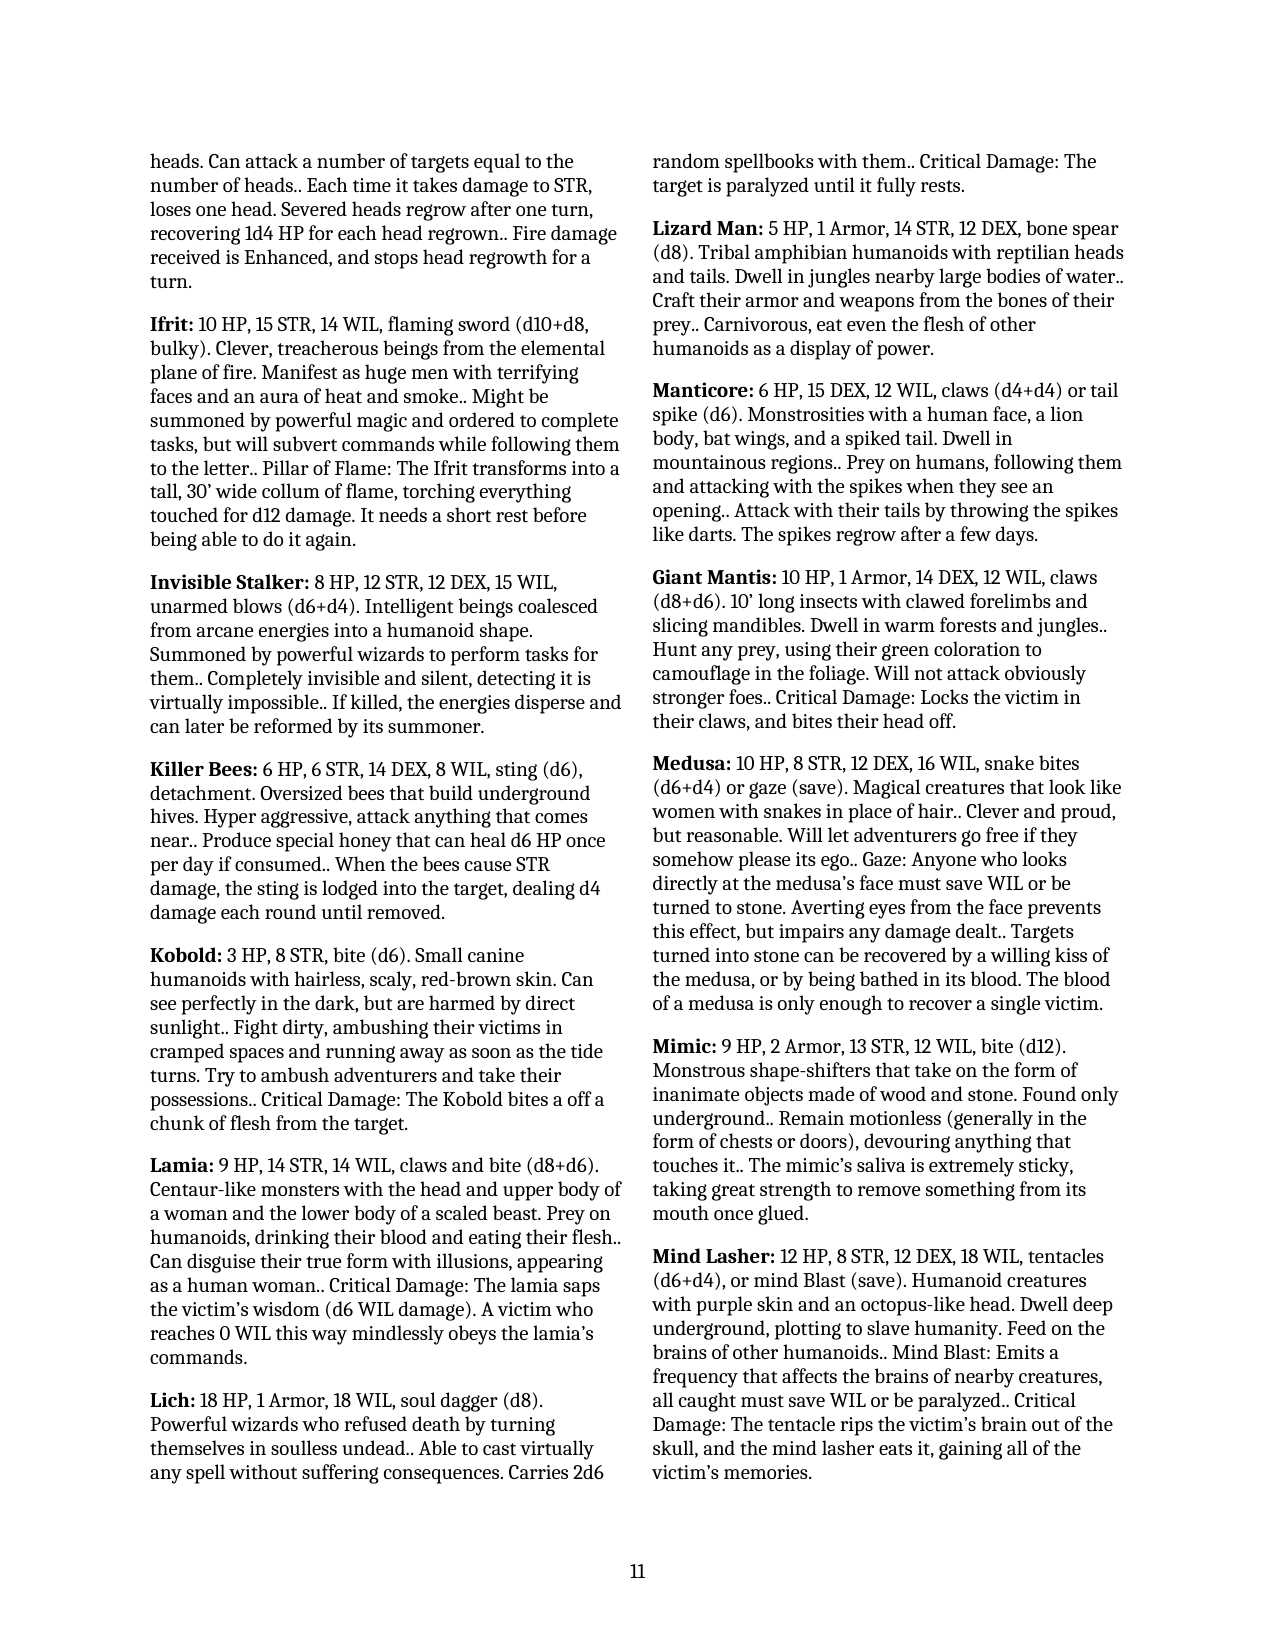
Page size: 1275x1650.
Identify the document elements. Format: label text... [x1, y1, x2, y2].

text Mimic: 9 HP, 2 Armor, 13 STR, 12 WIL, bite (d12). Monstrous shape-shifters that take on the form of inanimate objects made of wood and stone. Found only underground.. Remain motionless (generally in the form of chests or doors), devouring anything that touches it.. The mimic’s saliva is extremely sticky, taking great strength to remove something from its mouth once glued. [652, 1034, 1125, 1226]
text Killer Bees: 6 HP, 6 STR, 14 DEX, 8 WIL, sting (d6), detachment. Oversized bees that build underground hives. Hyper aggressive, attack anything that comes near.. Produce special honey that can heal d6 HP once per day if consumed.. When the bees cause STR damage, the sting is lodged into the target, dealing d4 damage each round until removed. [150, 757, 622, 925]
text Lamia: 9 HP, 14 STR, 14 WIL, claws and bite (d8+d6). Centaur-like monsters with the head and upper body of a woman and the lower body of a scaled beast. Prey on humanoids, drinking their blood and eating their flesh.. Can disguise their true form with illusions, appearing as a human woman.. Critical Damage: The lamia saps the victim’s wisdom (d6 WIL damage). A victim who reaches 0 WIL this way mindlessly obeys the lamia’s commands. [150, 1154, 622, 1370]
text Giant Mantis: 10 HP, 1 Armor, 14 DEX, 12 WIL, claws (d8+d6). 10’ long insects with clawed forelimbs and slicing mandibles. Dwell in warm forests and jungles.. Hunt any prey, using their green coloration to camouflage in the foliage. Will not attack obviously stronger foes.. Critical Damage: Locks the victim in their claws, and bites their head off. [652, 566, 1125, 733]
text Mind Lasher: 12 HP, 8 STR, 12 DEX, 18 WIL, tentacles (d6+d4), or mind Blast (save). Humanoid creatures with purple skin and an octopus-like head. Dwell deep underground, plotting to slave humanity. Feed on the brains of other humanoids.. Mind Blast: Emits a frequency that affects the brains of nearby creatures, all caught must save WIL or be paralyzed.. Critical Damage: The tentacle rips the victim’s brain out of the skull, and the mind lasher eats it, gaining all of the victim’s memories. [652, 1245, 1125, 1484]
text heads. Can attack a number of targets equal to the number of heads.. Each time it takes damage to STR, loses one head. Severed heads regrow after one turn, recovering 1d4 HP for each head regrown.. Fire damage received is Enhanced, and stops head regrowth for a turn. [150, 150, 622, 294]
text random spellbooks with them.. Critical Damage: The target is paralyzed until it fully rests. [652, 150, 1125, 198]
text Medusa: 10 HP, 8 STR, 12 DEX, 16 WIL, snake bites (d6+d4) or gaze (save). Magical creatures that look like women with snakes in place of hair.. Clever and proud, but reasonable. Will let adventurers go free if they somehow please its ego.. Gaze: Anyone who looks directly at the medusa’s face must save WIL or be turned to stone. Averting eyes from the face prevents this effect, but impairs any damage dealt.. Targets turned into stone can be recovered by a willing kiss of the medusa, or by being bathed in its blood. The blood of a medusa is only enough to recover a single victim. [652, 752, 1125, 1016]
text Kobold: 3 HP, 8 STR, bite (d6). Small canine humanoids with hairless, scaly, red-brown skin. Can see perfectly in the dark, but are harmed by direct sunlight.. Fight dirty, ambushing their victims in cramped spaces and running away as soon as the tide turns. Try to ambush adventurers and take their possessions.. Critical Damage: The Kobold bites a off a chunk of flesh from the target. [150, 944, 622, 1135]
text Ifrit: 10 HP, 15 STR, 14 WIL, flaming sword (d10+d8, bulky). Clever, treacherous beings from the elemental plane of fire. Manifest as huge men with terrifying faces and an aura of heat and smoke.. Might be summoned by powerful magic and ordered to complete tasks, but will subvert commands while following them to the letter.. Pillar of Flame: The Ifrit transforms into a tall, 30’ wide collum of flame, torching everything touched for d12 damage. It needs a short rest before being able to do it again. [150, 312, 622, 552]
text Lizard Man: 5 HP, 1 Armor, 14 STR, 12 DEX, bone spear (d8). Tribal amphibian humanoids with reptilian heads and tails. Dwell in jungles nearby large bodies of water.. Craft their armor and weapons from the bones of their prey.. Carnivorous, eat even the flesh of other humanoids as a display of power. [652, 217, 1125, 360]
text Invisible Stalker: 8 HP, 12 STR, 12 DEX, 15 WIL, unarmed blows (d6+d4). Intelligent beings coalesced from arcane energies into a humanoid shape. Summoned by powerful wizards to perform tasks for them.. Completely invisible and silent, detecting it is virtually impossible.. If killed, the energies disperse and can later be reformed by its summoner. [150, 571, 622, 738]
text Manticore: 6 HP, 15 DEX, 12 WIL, claws (d4+d4) or tail spike (d6). Monstrosities with a human face, a lion body, bat wings, and a spiked tail. Dwell in mountainous regions.. Prey on humans, following them and attacking with the spikes when they see an opening.. Attack with their tails by throwing the spikes like darts. The spikes regrow after a few days. [652, 379, 1125, 547]
text Lich: 18 HP, 1 Armor, 18 WIL, soul dagger (d8). Powerful wizards who refused death by turning themselves in soulless undead.. Able to cast virtually any spell without suffering consequences. Carries 2d6 [150, 1388, 622, 1484]
